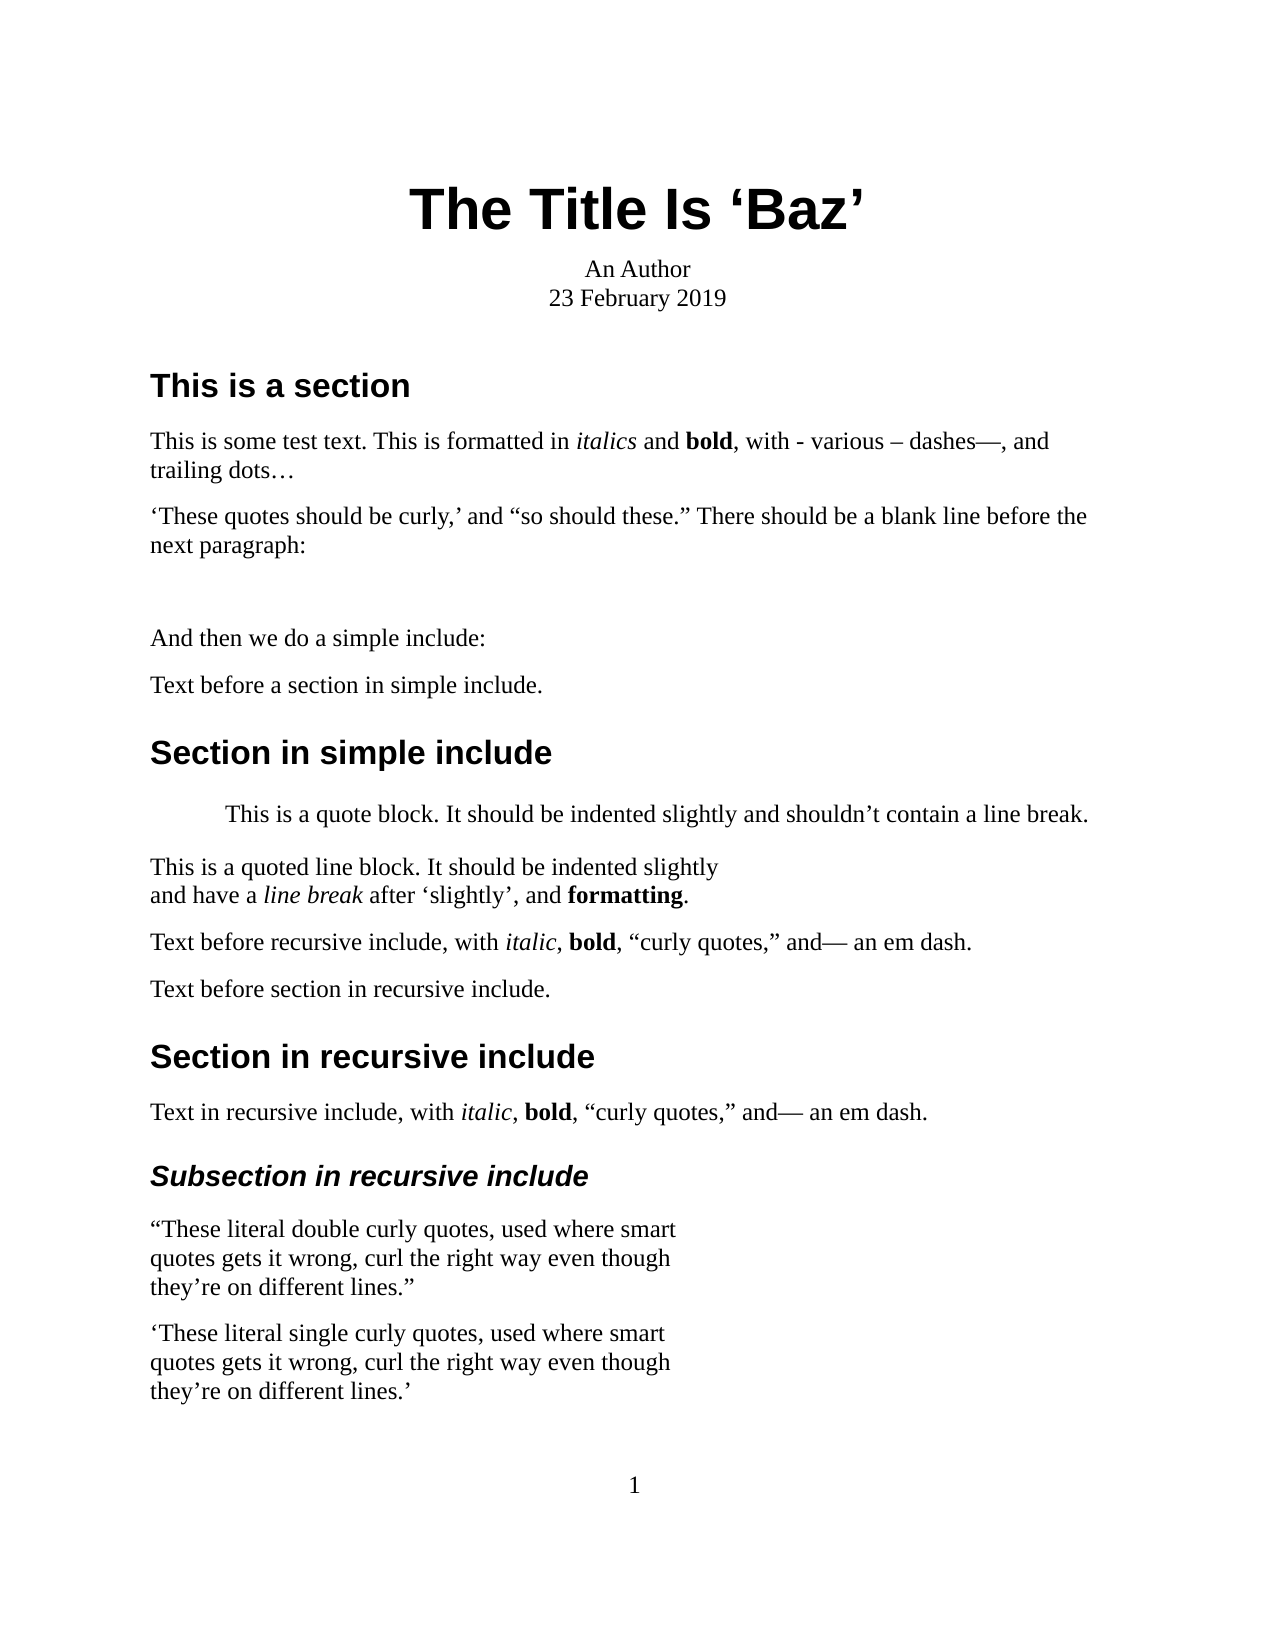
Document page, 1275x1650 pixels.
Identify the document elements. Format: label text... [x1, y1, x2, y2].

text This is a quoted line block. It should be indented slightly and have a line break after ‘slightly’, and formatting. [150, 852, 1125, 909]
text 23 February 2019 [150, 283, 1125, 312]
text Text before section in recursive include. [150, 974, 1125, 1002]
text Text in recursive include, with italic, bold, “curly quotes,” and— an em dash. [150, 1097, 1125, 1125]
subtitle Section in recursive include [150, 1036, 1125, 1075]
text Text before recursive include, with italic, bold, “curly quotes,” and— an em dash. [150, 927, 1125, 956]
text ‘These quotes should be curly,’ and “so should these.” There should be a blank line before the next paragraph: [150, 501, 1125, 559]
text This is some test text. This is formatted in italics and bold, with - various – dashes—, and trailing dots… [150, 426, 1125, 483]
text And then we do a simple include: [150, 623, 1125, 652]
text Text before a section in simple include. [150, 670, 1125, 699]
text This is a quote block. It should be indented slightly and shouldn’t contain a line break. [225, 799, 1125, 828]
text “These literal double curly quotes, used where smart quotes gets it wrong, curl the right way even though they’re on different lines.” [150, 1214, 1125, 1301]
title The Title Is ‘Baz’ [150, 175, 1125, 242]
subtitle Section in simple include [150, 733, 1125, 771]
text ‘These literal single curly quotes, used where smart quotes gets it wrong, curl the right way even though they’re on different lines.’ [150, 1318, 1125, 1405]
subtitle Subsection in recursive include [150, 1159, 1125, 1193]
text An Author [150, 254, 1125, 283]
subtitle This is a section [150, 366, 1125, 404]
